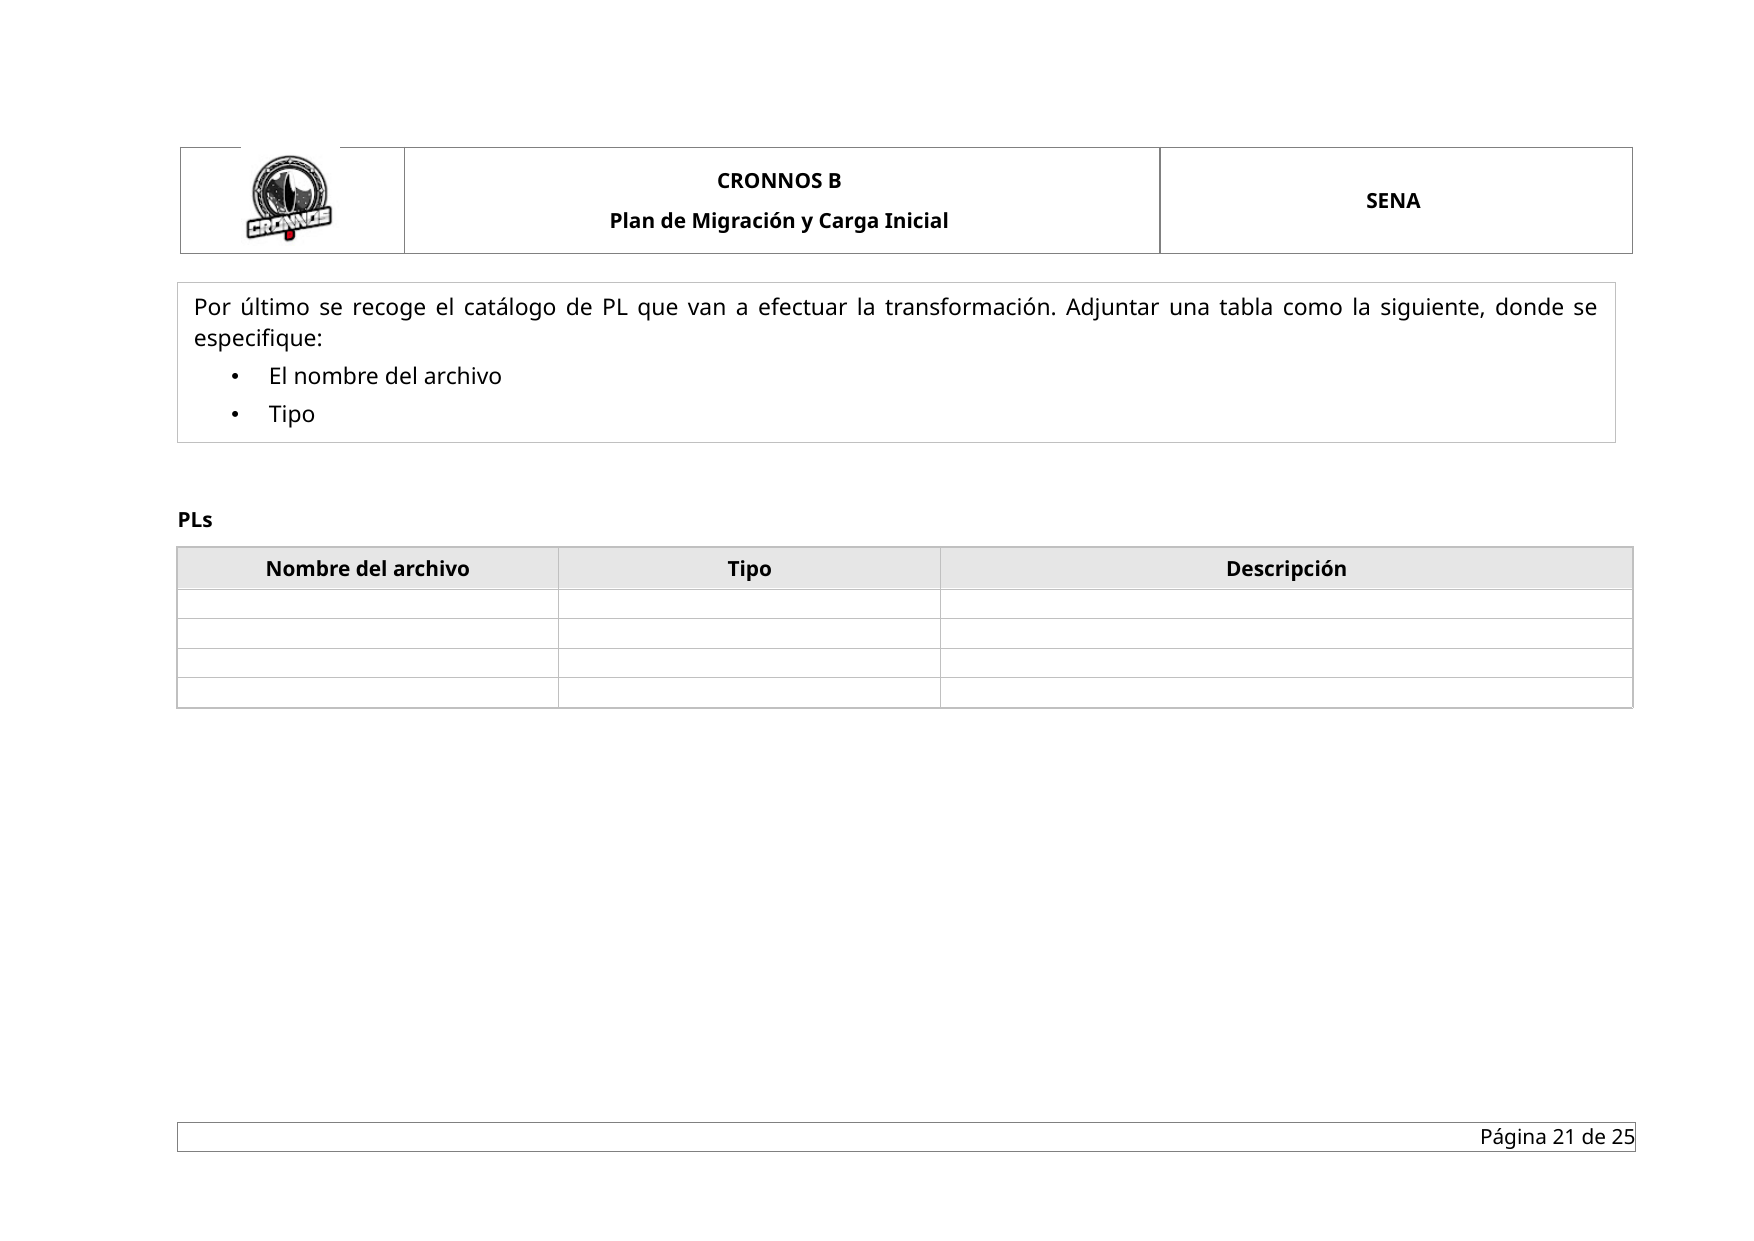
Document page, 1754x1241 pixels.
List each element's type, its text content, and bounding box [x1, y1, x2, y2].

text PLs [177, 505, 1636, 534]
text Por último se recoge el catálogo de PL que van a efectuar la transformación. Adjuntar una tabla como la siguiente, donde se especifique: [194, 291, 1599, 353]
table_header Descripción [941, 548, 1632, 588]
table_cell [178, 619, 558, 647]
list El nombre del archivo [231, 360, 1599, 391]
table_cell [559, 649, 940, 677]
table_cell [559, 590, 940, 618]
list Tipo [231, 398, 1599, 429]
table_header Nombre del archivo [178, 548, 558, 588]
table_cell [559, 678, 940, 706]
table_cell [178, 678, 558, 706]
table_cell [941, 678, 1632, 706]
table_cell [178, 649, 558, 677]
table_cell [941, 619, 1632, 647]
table_cell [941, 590, 1632, 618]
table_cell [178, 590, 558, 618]
table_header Tipo [559, 548, 940, 588]
table_cell [559, 619, 940, 647]
table_cell [941, 649, 1632, 677]
